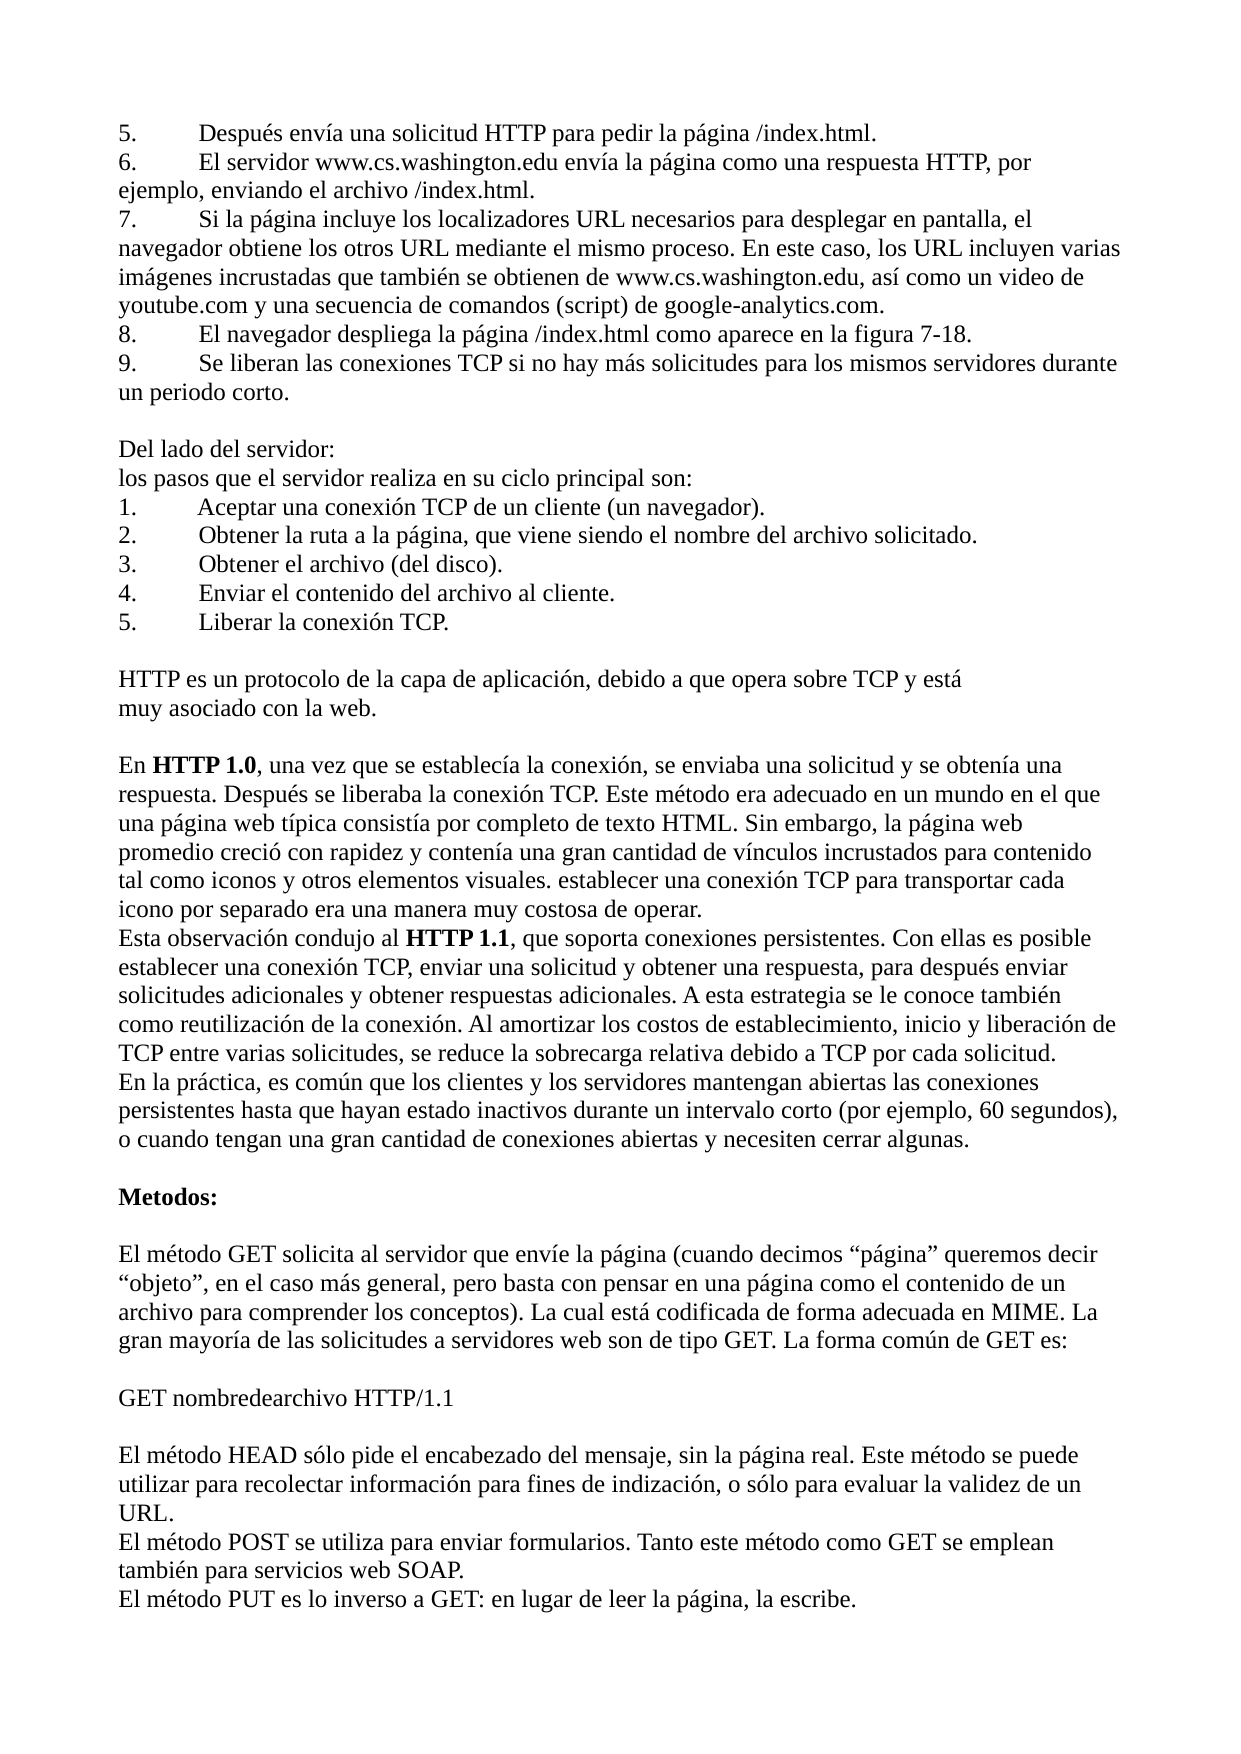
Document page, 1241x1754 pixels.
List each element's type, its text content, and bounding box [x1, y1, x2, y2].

text En la práctica, es común que los clientes y los servidores mantengan abiertas las conexiones persistentes hasta que hayan estado inactivos durante un intervalo corto (por ejemplo, 60 segundos), o cuando tengan una gran cantidad de conexiones abiertas y necesiten cerrar algunas. [118, 1067, 1122, 1153]
text Del lado del servidor: [118, 434, 1122, 463]
text “objeto”, en el caso más general, pero basta con pensar en una página como el contenido de un archivo para comprender los conceptos). La cual está codificada de forma adecuada en MIME. La gran mayoría de las solicitudes a servidores web son de tipo GET. La forma común de GET es: [118, 1268, 1122, 1354]
text 9. Se liberan las conexiones TCP si no hay más solicitudes para los mismos servidores durante un periodo corto. [118, 348, 1122, 406]
text establecer una conexión TCP, enviar una solicitud y obtener una respuesta, para después enviar solicitudes adicionales y obtener respuestas adicionales. A esta estrategia se le conoce también como reutilización de la conexión. Al amortizar los costos de establecimiento, inicio y liberación de TCP entre varias solicitudes, se reduce la sobrecarga relativa debido a TCP por cada solicitud. [118, 952, 1122, 1067]
text El método PUT es lo inverso a GET: en lugar de leer la página, la escribe. [118, 1584, 1122, 1613]
text muy asociado con la web. [118, 693, 1122, 722]
text GET nombredearchivo HTTP/1.1 [118, 1383, 1122, 1412]
text 5. Después envía una solicitud HTTP para pedir la página /index.html. [118, 118, 1122, 147]
text El método POST se utiliza para enviar formularios. Tanto este método como GET se emplean también para servicios web SOAP. [118, 1527, 1122, 1584]
text 3. Obtener el archivo (del disco). [118, 549, 1122, 578]
text HTTP es un protocolo de la capa de aplicación, debido a que opera sobre TCP y está [118, 664, 1122, 693]
text El método GET solicita al servidor que envíe la página (cuando decimos “página” queremos decir [118, 1239, 1122, 1268]
text El método HEAD sólo pide el encabezado del mensaje, sin la página real. Este método se puede utilizar para recolectar información para fines de indización, o sólo para evaluar la validez de un URL. [118, 1441, 1122, 1527]
text Esta observación condujo al HTTP 1.1, que soporta conexiones persistentes. Con ellas es posible [118, 923, 1122, 952]
text 1. Aceptar una conexión TCP de un cliente (un navegador). [118, 492, 1122, 521]
text 5. Liberar la conexión TCP. [118, 607, 1122, 636]
text los pasos que el servidor realiza en su ciclo principal son: [118, 463, 1122, 492]
text En HTTP 1.0, una vez que se establecía la conexión, se enviaba una solicitud y se obtenía una respuesta. Después se liberaba la conexión TCP. Este método era adecuado en un mundo en el que una página web típica consistía por completo de texto HTML. Sin embargo, la página web promedio creció con rapidez y contenía una gran cantidad de vínculos incrustados para contenido tal como iconos y otros elementos visuales. establecer una conexión TCP para transportar cada icono por separado era una manera muy costosa de operar. [118, 751, 1122, 923]
text 7. Si la página incluye los localizadores URL necesarios para desplegar en pantalla, el navegador obtiene los otros URL mediante el mismo proceso. En este caso, los URL incluyen varias imágenes incrustadas que también se obtienen de www.cs.washington.edu, así como un video de youtube.com y una secuencia de comandos (script) de google-analytics.com. [118, 204, 1122, 319]
text 4. Enviar el contenido del archivo al cliente. [118, 578, 1122, 607]
text 8. El navegador despliega la página /index.html como aparece en la figura 7-18. [118, 319, 1122, 348]
text Metodos: [118, 1182, 1122, 1211]
text 2. Obtener la ruta a la página, que viene siendo el nombre del archivo solicitado. [118, 521, 1122, 549]
text 6. El servidor www.cs.washington.edu envía la página como una respuesta HTTP, por ejemplo, enviando el archivo /index.html. [118, 147, 1122, 204]
